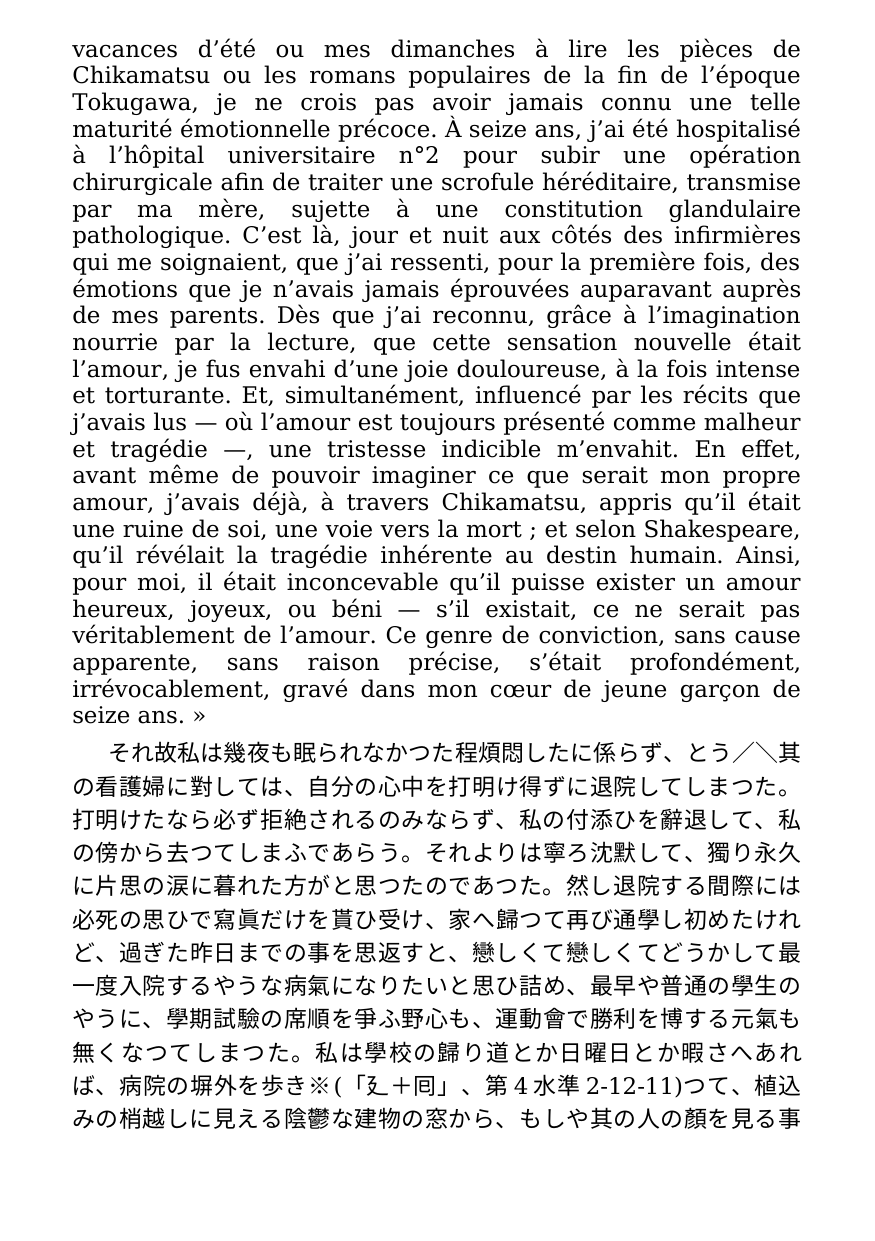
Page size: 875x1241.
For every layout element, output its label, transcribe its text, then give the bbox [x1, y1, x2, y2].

text vacances d’été ou mes dimanches à lire les pièces de Chikamatsu ou les romans populaires de la fin de l’époque Tokugawa, je ne crois pas avoir jamais connu une telle maturité émotionnelle précoce. À seize ans, j’ai été hospitalisé à l’hôpital universitaire n°2 pour subir une opération chirurgicale afin de traiter une scrofule héréditaire, transmise par ma mère, sujette à une constitution glandulaire pathologique. C’est là, jour et nuit aux côtés des infirmières qui me soignaient, que j’ai ressenti, pour la première fois, des émotions que je n’avais jamais éprouvées auparavant auprès de mes parents. Dès que j’ai reconnu, grâce à l’imagination nourrie par la lecture, que cette sensation nouvelle était l’amour, je fus envahi d’une joie douloureuse, à la fois intense et torturante. Et, simultanément, influencé par les récits que j’avais lus — où l’amour est toujours présenté comme malheur et tragédie —, une tristesse indicible m’envahit. En effet, avant même de pouvoir imaginer ce que serait mon propre amour, j’avais déjà, à travers Chikamatsu, appris qu’il était une ruine de soi, une voie vers la mort ; et selon Shakespeare, qu’il révélait la tragédie inhérente au destin humain. Ainsi, pour moi, il était inconcevable qu’il puisse exister un amour heureux, joyeux, ou béni — s’il existait, ce ne serait pas véritablement de l’amour. Ce genre de conviction, sans cause apparente, sans raison précise, s’était profondément, irrévocablement, gravé dans mon cœur de jeune garçon de seize ans. » [72, 36, 802, 729]
text それ故私は幾夜も眠られなかつた程煩悶したに係らず、とう／＼其の看護婦に對しては、自分の心中を打明け得ずに退院してしまつた。打明けたなら必ず拒絶されるのみならず、私の付添ひを辭退して、私の傍から去つてしまふであらう。それよりは寧ろ沈默して、獨り永久に片思の涙に暮れた方がと思つたのであつた。然し退院する間際には必死の思ひで寫眞だけを貰ひ受け、家へ歸つて再び通學し初めたけれど、過ぎた昨日までの事を思返すと、戀しくて戀しくてどうかして最一度入院するやうな病氣になりたいと思ひ詰め、最早や普通の學生のやうに、學期試驗の席順を爭ふ野心も、運動會で勝利を博する元氣も無くなつてしまつた。私は學校の歸り道とか日曜日とか暇さへあれば、病院の塀外を歩き※(「廴＋囘」、第4水準2-12-11)つて、植込みの梢越しに見える陰鬱な建物の窓から、もしや其の人の顏を見る事 [72, 735, 802, 1134]
